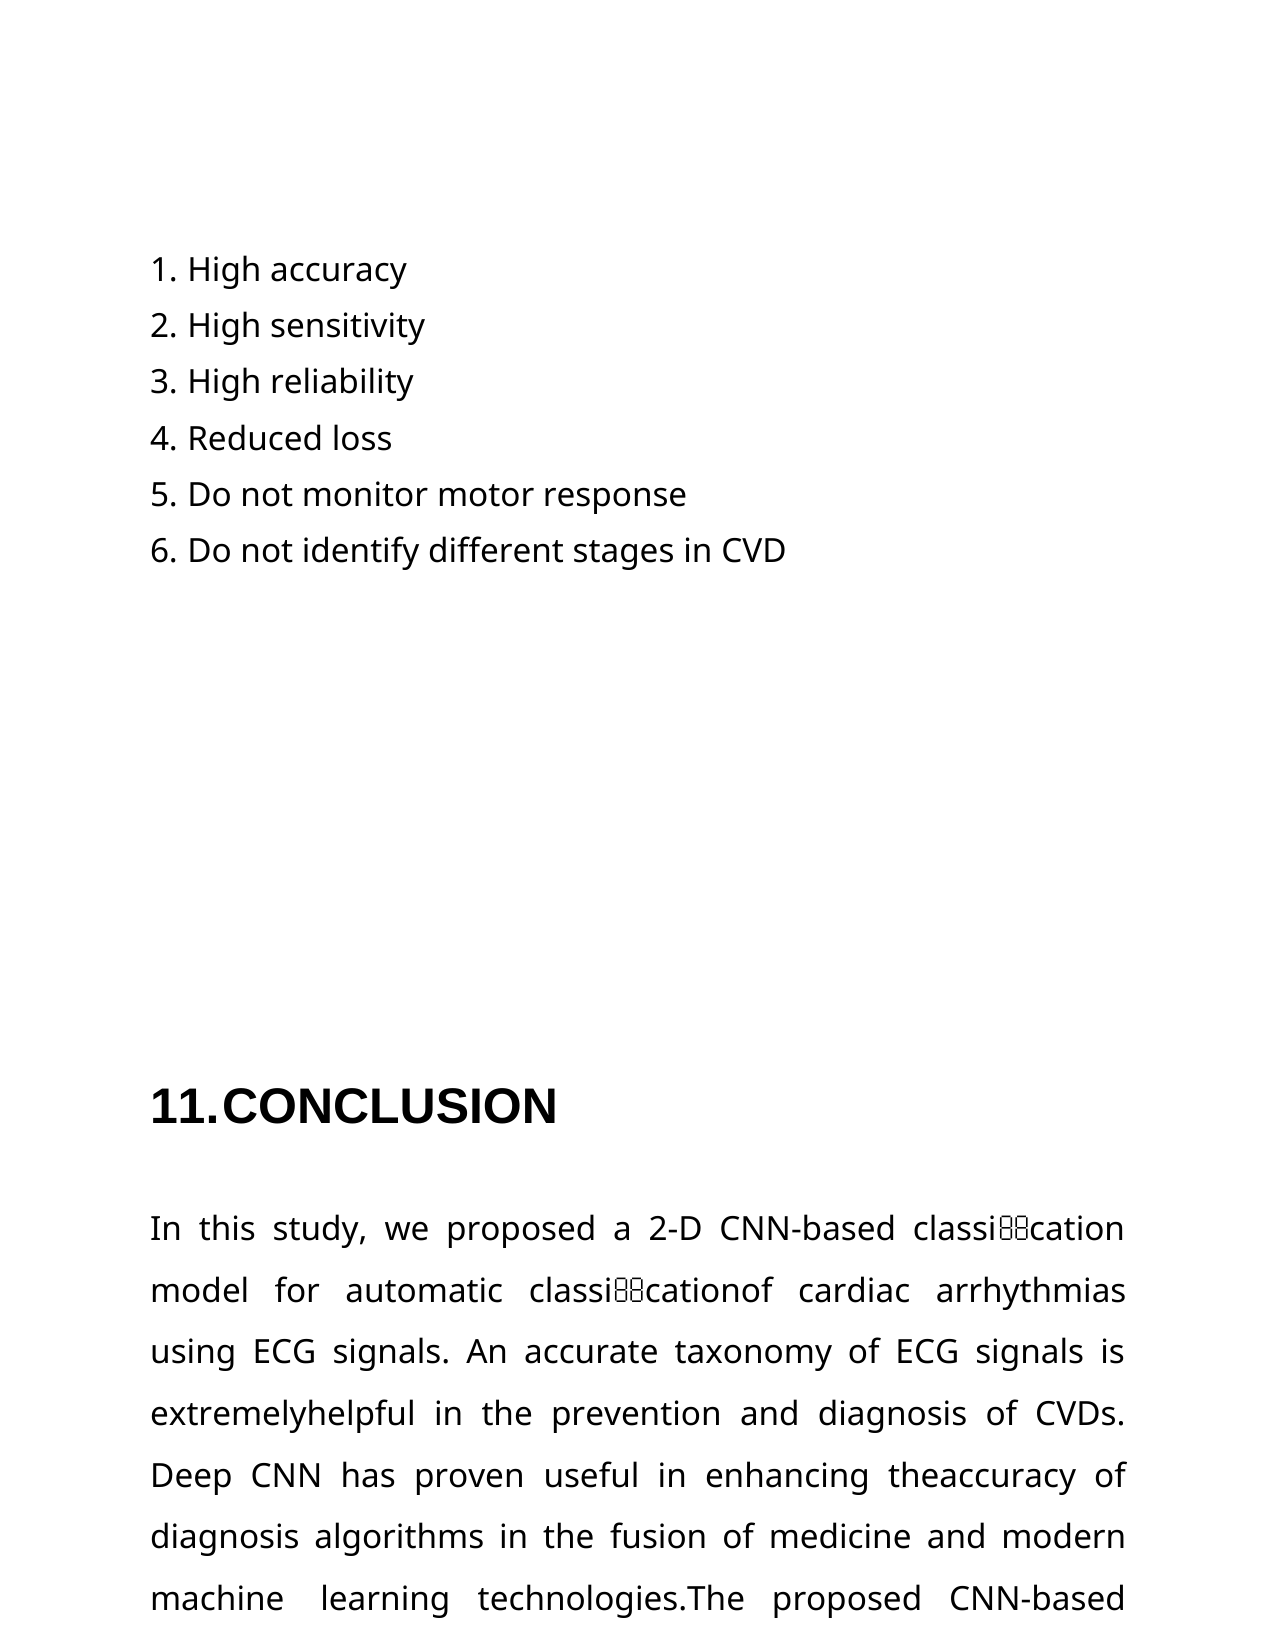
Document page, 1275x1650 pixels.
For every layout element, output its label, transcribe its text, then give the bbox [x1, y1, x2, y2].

subtitle CONCLUSION [150, 1076, 1275, 1134]
list High reliability [150, 358, 1275, 403]
text In this study, we proposed a 2-D CNN-based classication model for automatic classicationof cardiac arrhythmias using ECG signals. An accurate taxonomy of ECG signals is extremelyhelpful in the prevention and diagnosis of CVDs. Deep CNN has proven useful in enhancing theaccuracy of diagnosis algorithms in the fusion of medicine and modern machine learning technologies.The proposed CNN-based [150, 1205, 1126, 1620]
list High sensitivity [150, 302, 1275, 347]
list High accuracy [150, 246, 1275, 291]
list Do not identify different stages in CVD [150, 527, 1275, 572]
list Do not monitor motor response [150, 470, 1275, 516]
list Reduced loss [150, 414, 1275, 460]
